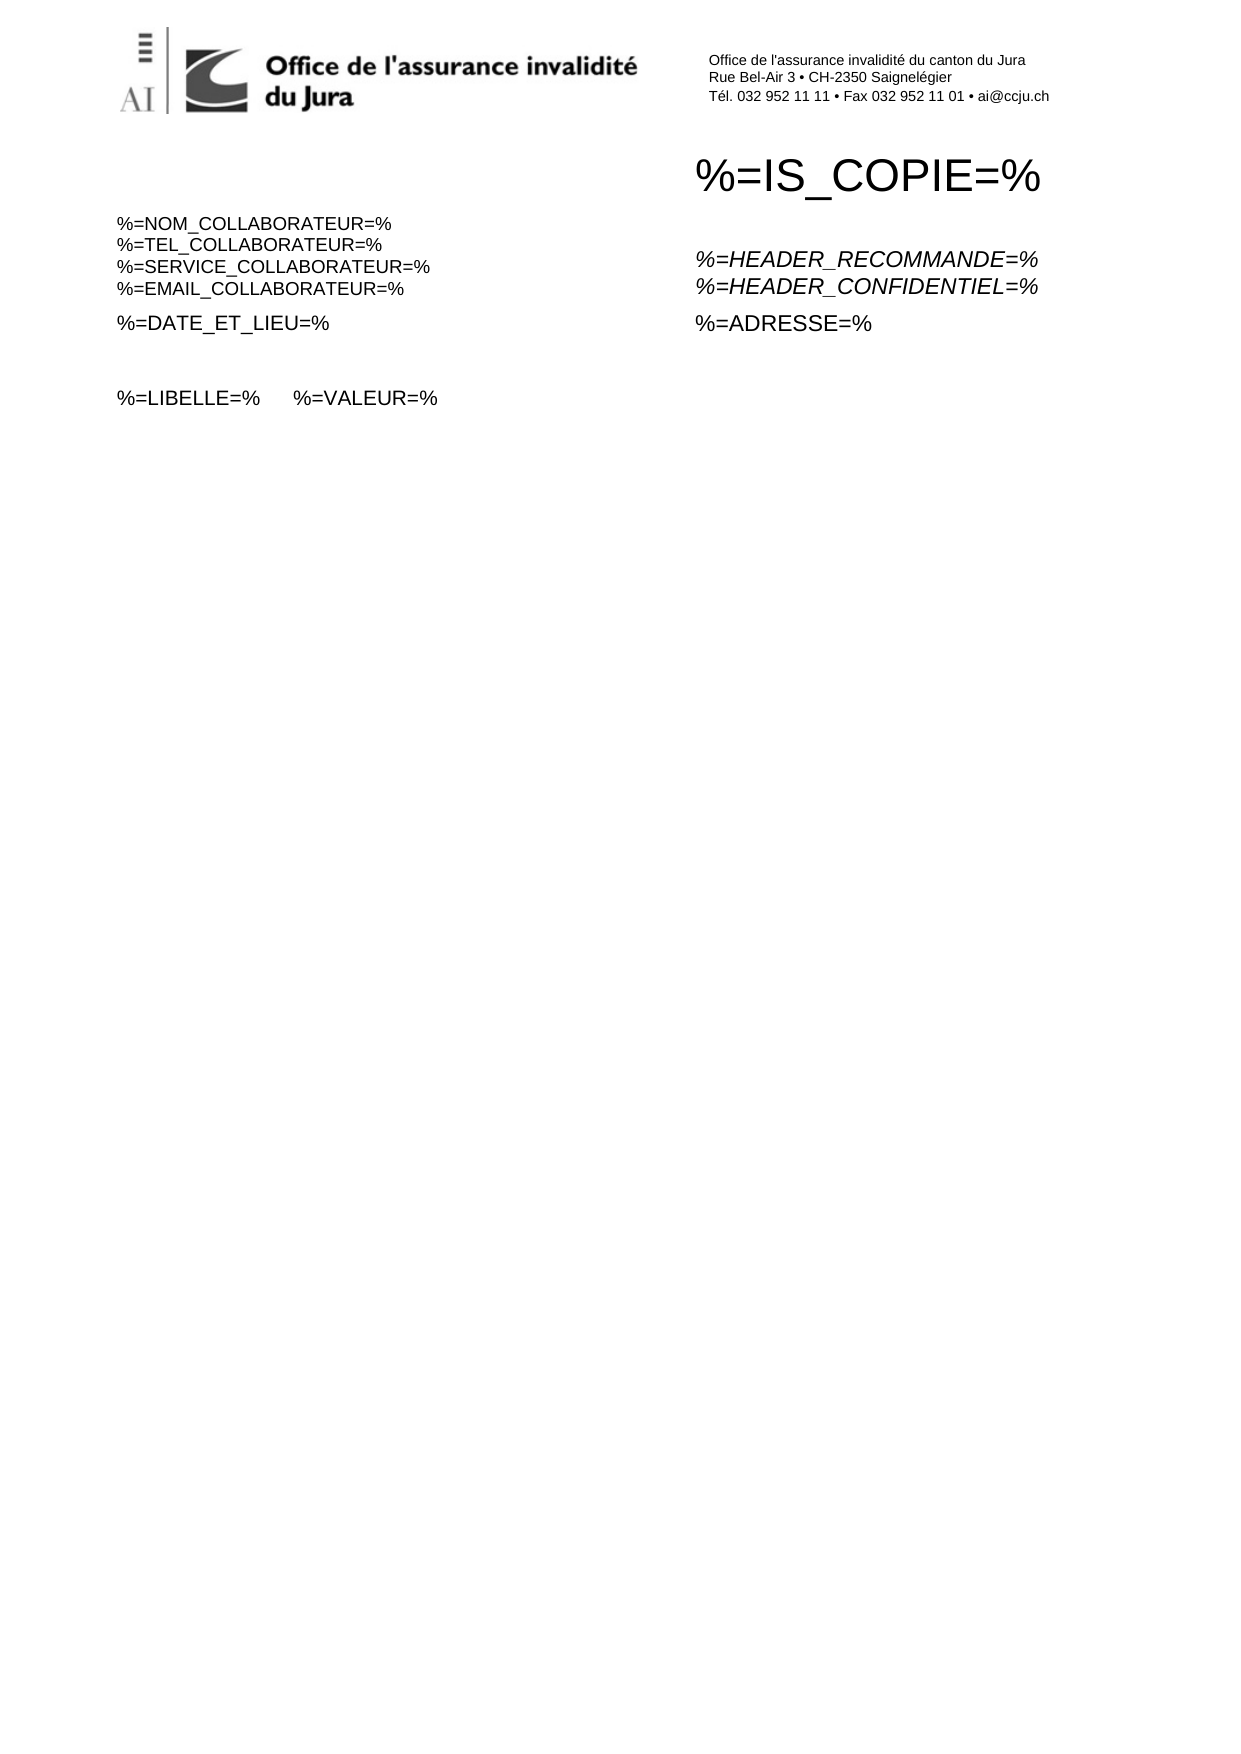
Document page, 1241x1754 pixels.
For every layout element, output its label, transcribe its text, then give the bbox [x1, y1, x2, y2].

table_cell [118, 340, 294, 380]
table_cell [118, 416, 294, 449]
picture [120, 27, 645, 114]
text Rue Bel-Air 3 • CH-2350 Saignelégier [645, 68, 1122, 85]
table_header %=IS_COPIE=% [689, 143, 1122, 207]
table_cell %=NOM_COLLABORATEUR=% %=TEL_COLLABORATEUR=% %=SERVICE_COLLABORATEUR=% %=EMAIL_COLLABORATEUR=% [118, 207, 689, 305]
table_cell %=LIBELLE=% [118, 380, 294, 416]
text Tél. 032 952 11 11 • Fax 032 952 11 01 • ai@ccju.ch [645, 85, 1122, 104]
table_header [118, 143, 689, 207]
table_cell [294, 340, 689, 380]
table_cell %=VALEUR=% [294, 380, 689, 416]
table_cell %=DATE_ET_LIEU=% [118, 305, 689, 340]
table_cell %=ADRESSE=% [689, 305, 1122, 449]
table_cell [294, 416, 689, 449]
table_cell %=HEADER_RECOMMANDE=% %=HEADER_CONFIDENTIEL=% [689, 207, 1122, 305]
text Office de l'assurance invalidité du canton du Jura [645, 49, 1122, 68]
